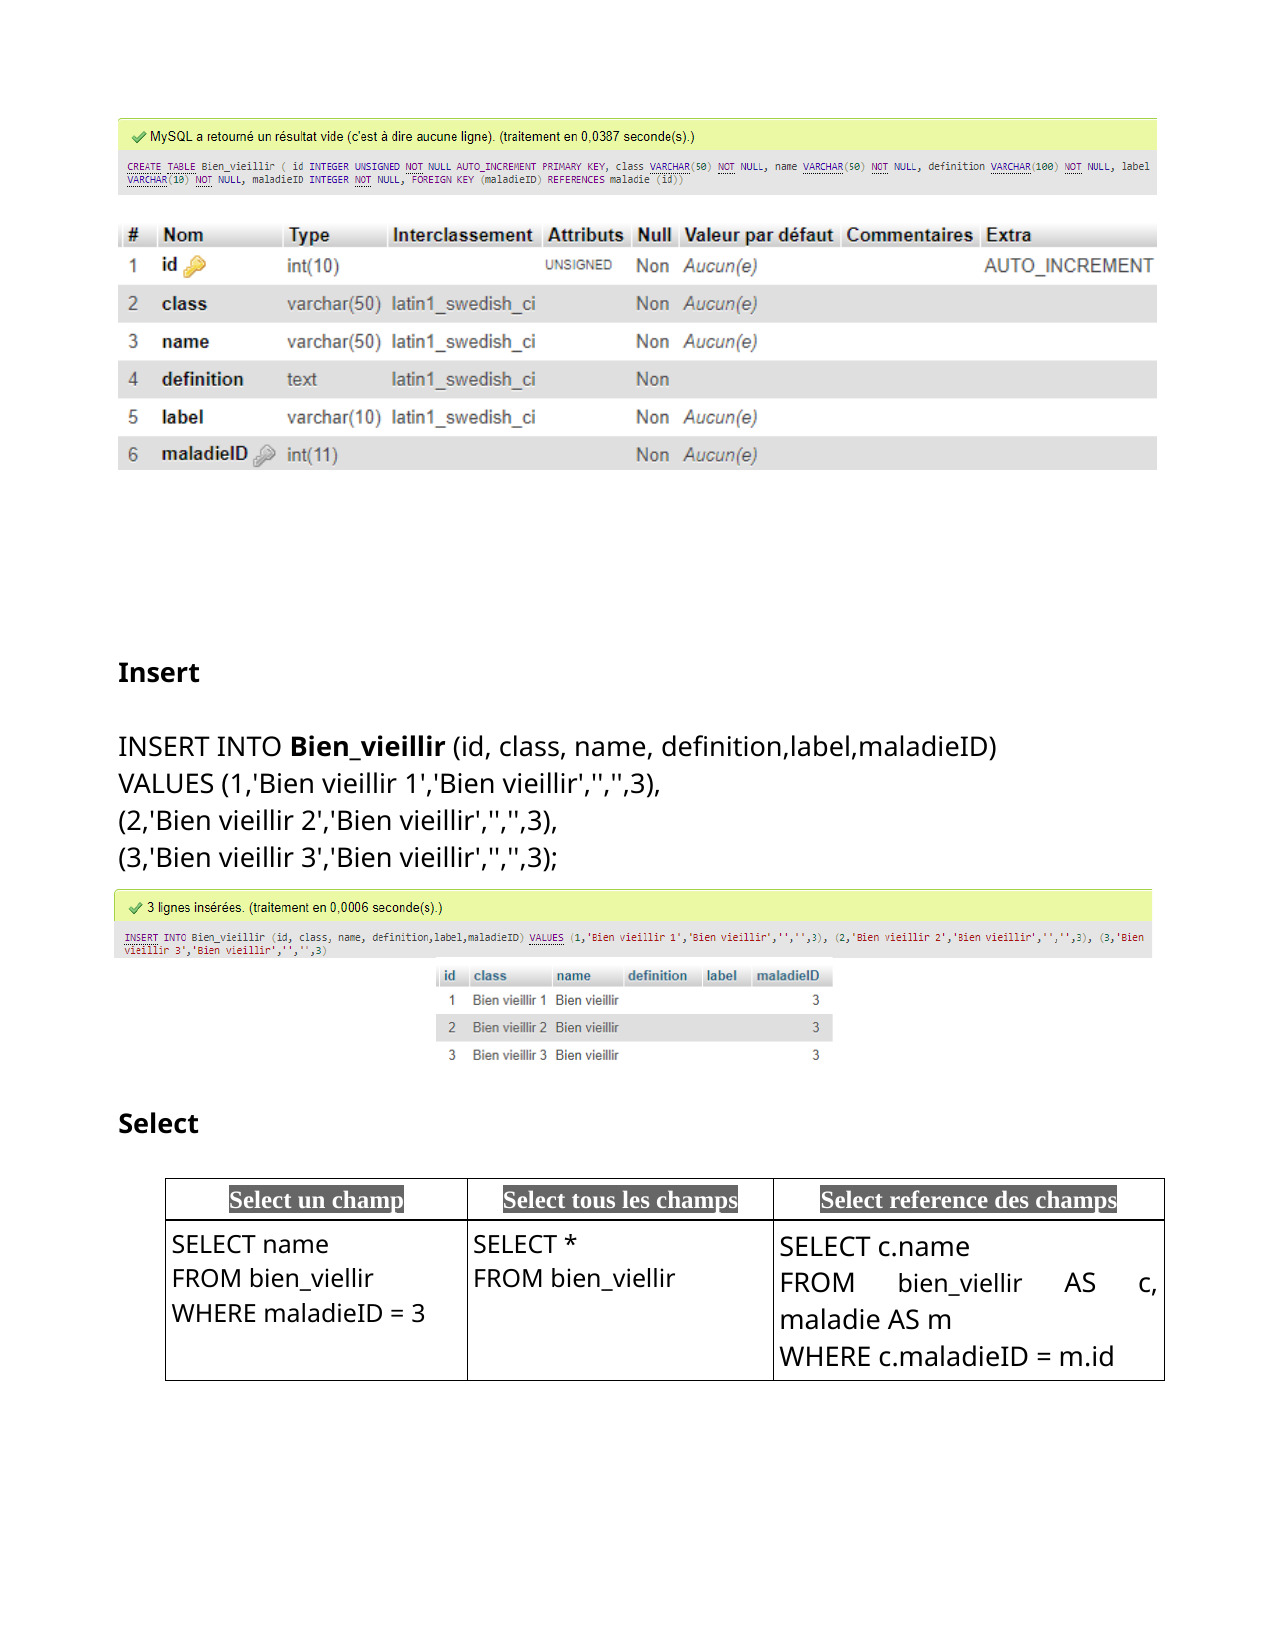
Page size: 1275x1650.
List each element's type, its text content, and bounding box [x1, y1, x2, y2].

table_header SELECT name FROM bien_viellir WHERE maladieID = 3 [166, 1221, 467, 1380]
text (3,'Bien vieillir 3','Bien vieillir','','',3); [118, 838, 1157, 875]
text Select [118, 1104, 1157, 1141]
text Insert [118, 654, 1157, 691]
picture [113, 888, 1153, 1068]
text VALUES (1,'Bien vieillir 1','Bien vieillir','','',3), [118, 764, 1157, 801]
table_header Select tous les champs [468, 1179, 773, 1219]
text (2,'Bien vieillir 2','Bien vieillir','','',3), [118, 801, 1157, 838]
text INSERT INTO Bien_vieillir (id, class, name, definition,label,maladieID) [118, 728, 1157, 764]
table_header SELECT c.name FROM bien_viellir AS c, maladie AS m WHERE c.maladieID = m.id [774, 1221, 1164, 1380]
table_header SELECT * FROM bien_viellir [468, 1221, 773, 1380]
table_header Select reference des champs [774, 1179, 1164, 1219]
picture [118, 118, 1157, 195]
table_header Select un champ [166, 1179, 467, 1219]
picture [118, 222, 1157, 470]
